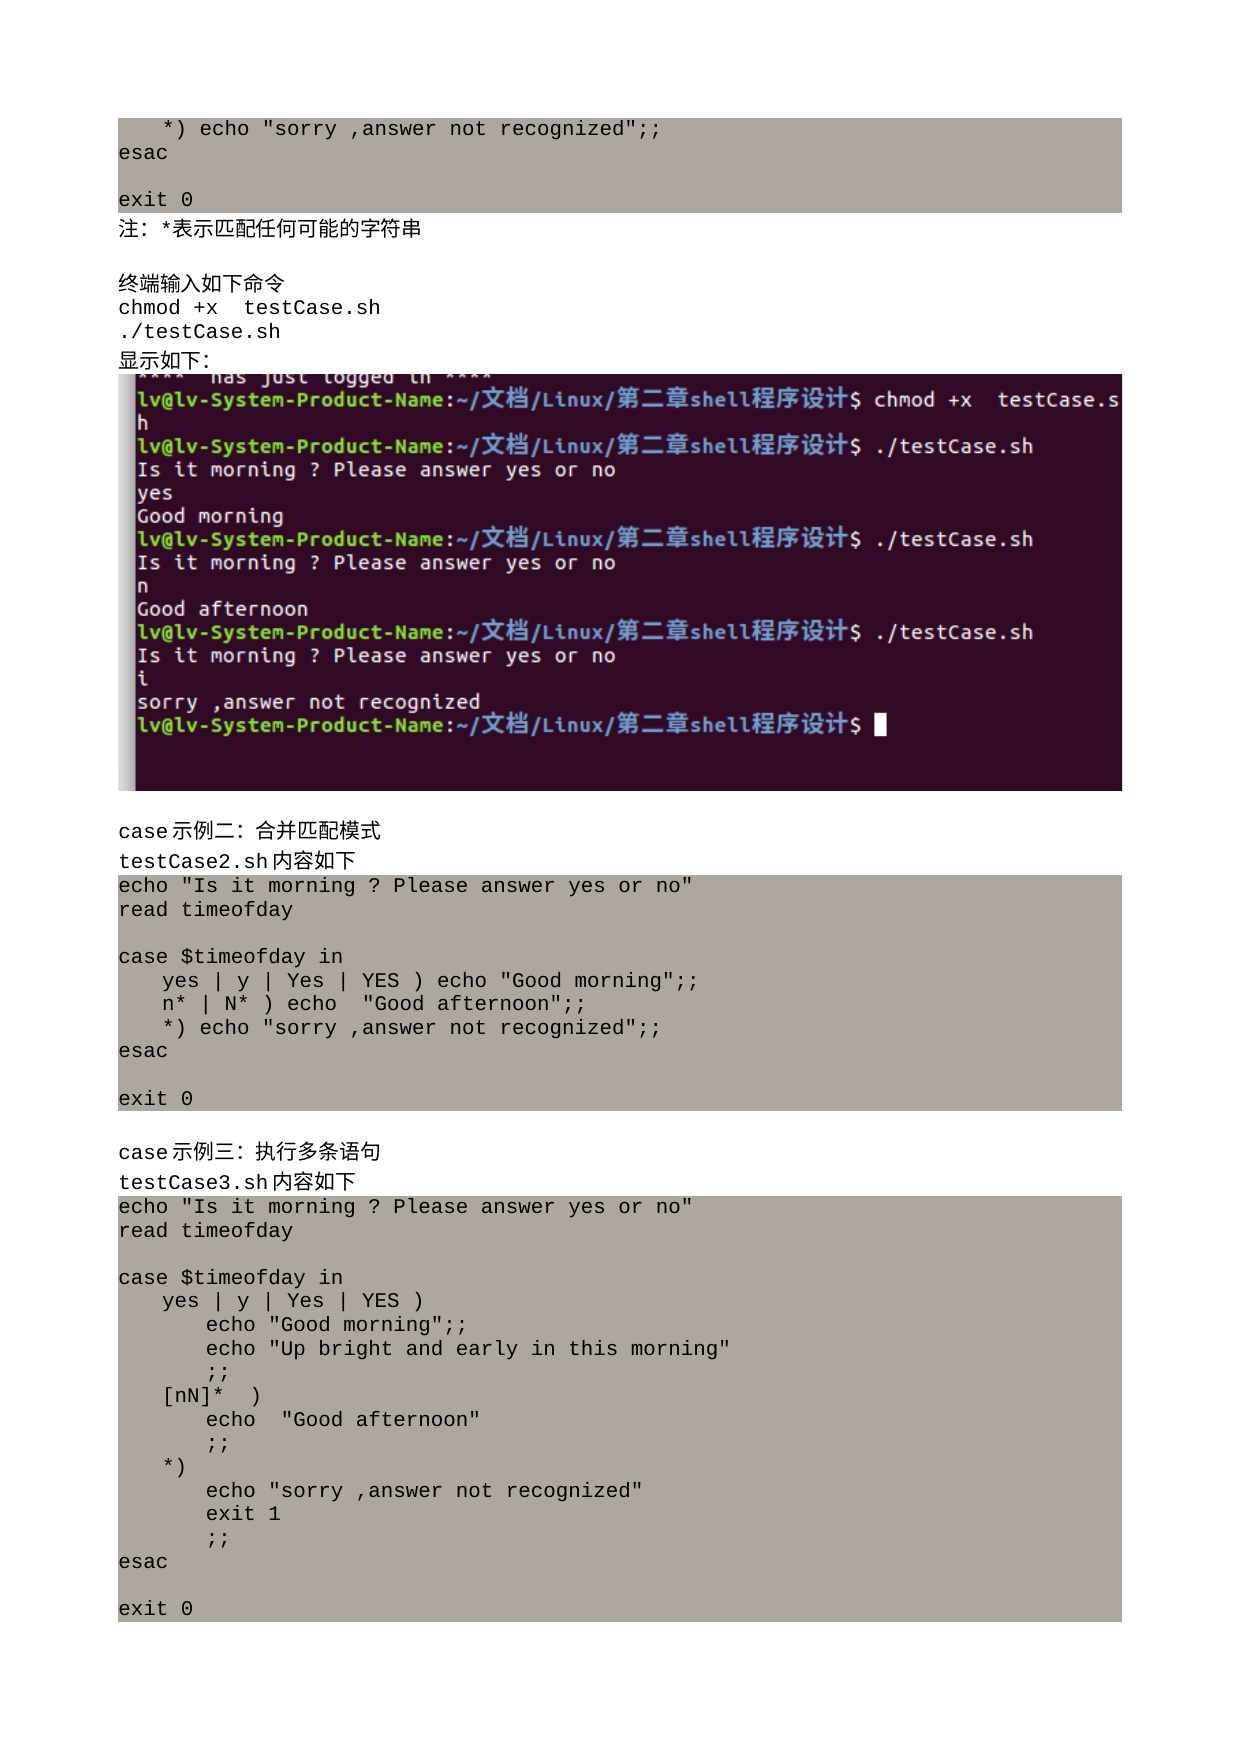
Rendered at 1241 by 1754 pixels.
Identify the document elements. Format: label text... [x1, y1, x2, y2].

text yes | y | Yes | YES ) echo "Good morning";; [118, 969, 1122, 993]
text echo "Up bright and early in this morning" [118, 1338, 1122, 1361]
text case $timeofday in [118, 946, 1122, 969]
text *) echo "sorry ,answer not recognized";; [118, 118, 1122, 142]
text read timeofday [118, 1219, 1122, 1243]
text *) [118, 1456, 1122, 1480]
picture [118, 374, 1123, 791]
text case $timeofday in [118, 1267, 1122, 1291]
text esac [118, 142, 1122, 165]
text case示例三：执行多条语句 [118, 1135, 1122, 1166]
text [nN]* ) [118, 1385, 1122, 1409]
text yes | y | Yes | YES ) [118, 1291, 1122, 1314]
text exit 0 [118, 189, 1122, 213]
text n* | N* ) echo "Good afternoon";; [118, 993, 1122, 1017]
text 终端输入如下命令 [118, 267, 1122, 297]
text case示例二：合并匹配模式 [118, 814, 1122, 844]
text ;; [118, 1527, 1122, 1551]
text echo "Good morning";; [118, 1314, 1122, 1338]
text testCase2.sh内容如下 [118, 844, 1122, 875]
text ./testCase.sh [118, 321, 1122, 344]
text esac [118, 1041, 1122, 1064]
text 注：*表示匹配任何可能的字符串 [118, 213, 1122, 243]
text testCase3.sh内容如下 [118, 1166, 1122, 1196]
text esac [118, 1551, 1122, 1574]
text chmod +x testCase.sh [118, 297, 1122, 321]
text exit 0 [118, 1088, 1122, 1111]
text read timeofday [118, 899, 1122, 922]
text 显示如下： [118, 344, 1122, 374]
text *) echo "sorry ,answer not recognized";; [118, 1017, 1122, 1041]
text echo "Is it morning ? Please answer yes or no" [118, 875, 1122, 899]
text exit 1 [118, 1503, 1122, 1527]
text ;; [118, 1432, 1122, 1456]
text ;; [118, 1361, 1122, 1385]
text exit 0 [118, 1598, 1122, 1622]
text echo "sorry ,answer not recognized" [118, 1480, 1122, 1503]
text echo "Good afternoon" [118, 1409, 1122, 1432]
text echo "Is it morning ? Please answer yes or no" [118, 1196, 1122, 1219]
